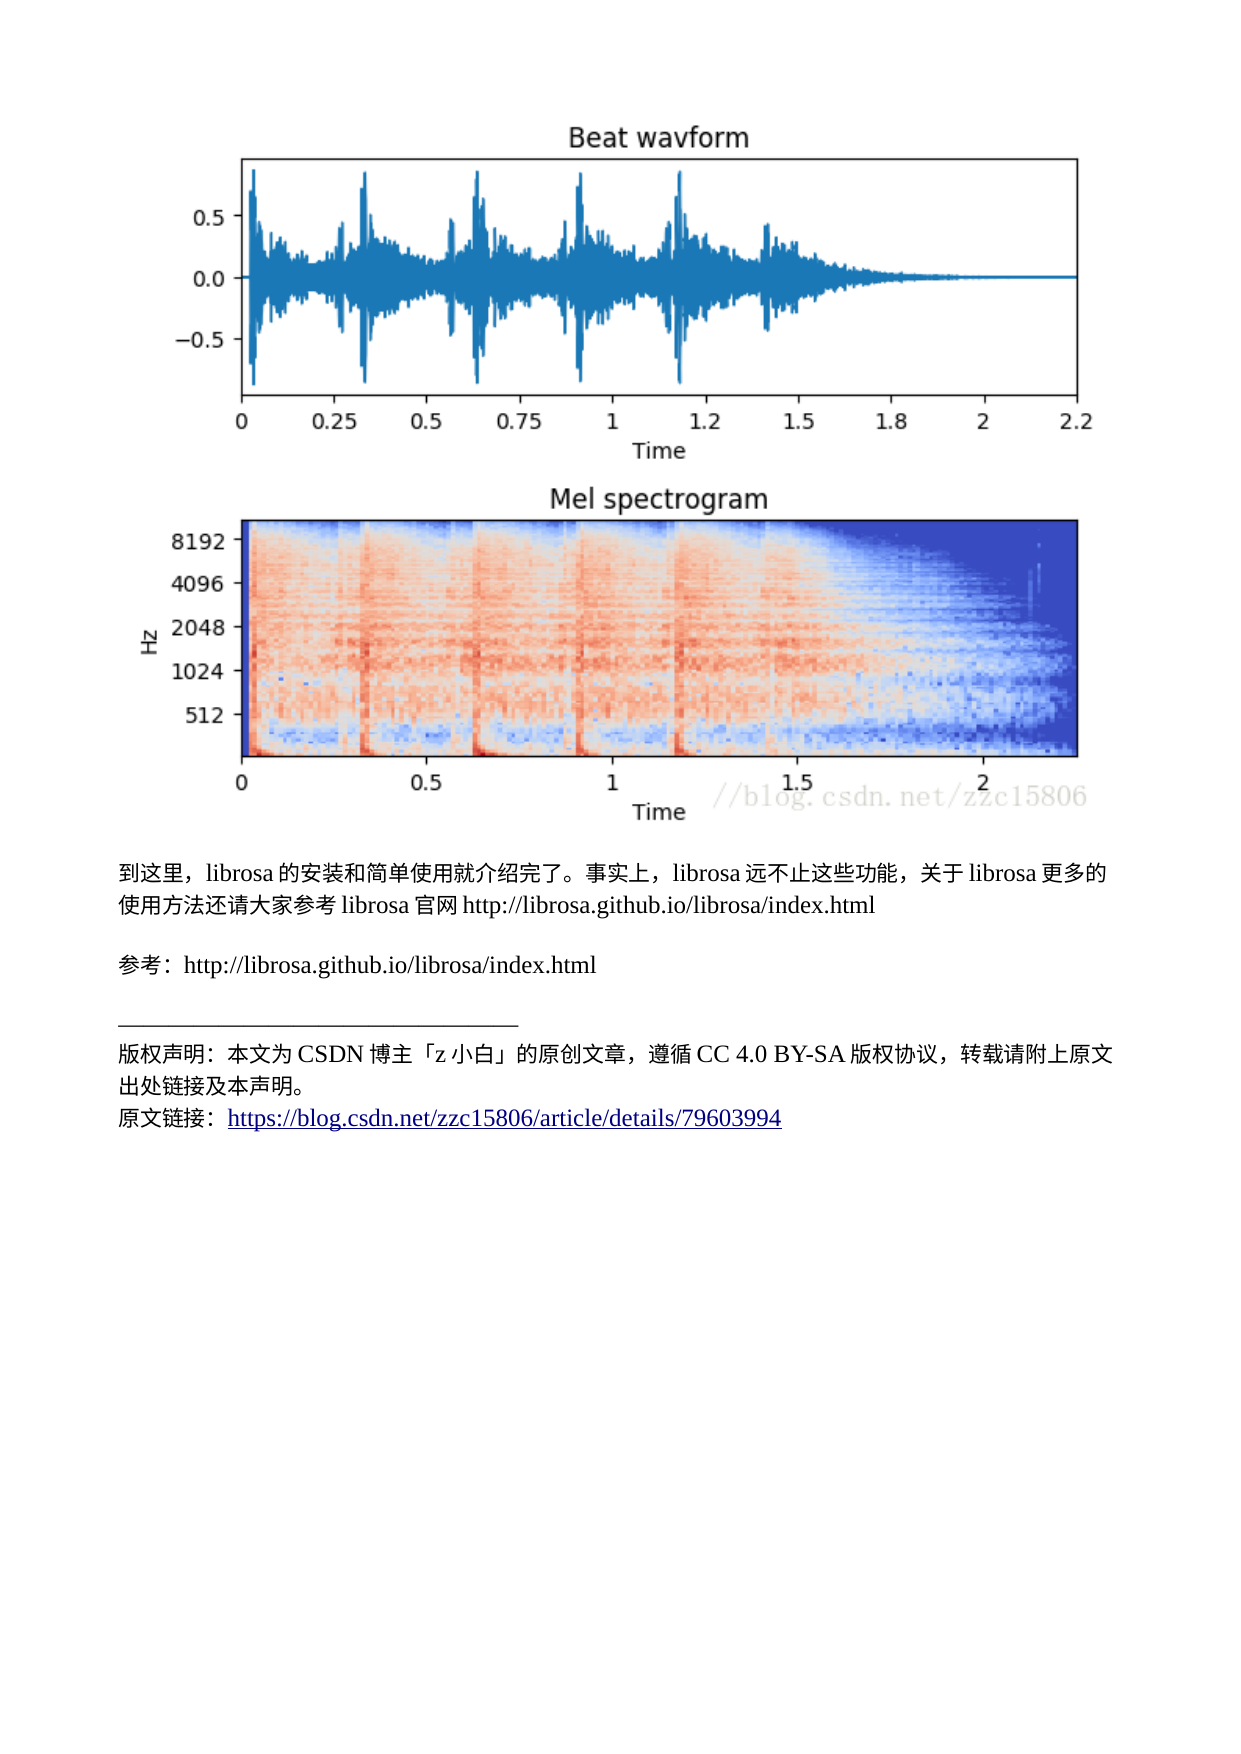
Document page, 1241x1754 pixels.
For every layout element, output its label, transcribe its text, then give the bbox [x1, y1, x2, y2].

text 到这里，librosa的安装和简单使用就介绍完了。事实上，librosa远不止这些功能，关于librosa更多的使用方法还请大家参考librosa官网http://librosa.github.io/librosa/index.html [118, 856, 1122, 919]
picture [135, 118, 1105, 828]
text ———————————————— [118, 1009, 1122, 1037]
text 参考：http://librosa.github.io/librosa/index.html [118, 948, 1122, 980]
text 原文链接：https://blog.csdn.net/zzc15806/article/details/79603994 [118, 1101, 1122, 1132]
text 版权声明：本文为CSDN博主「z小白」的原创文章，遵循 CC 4.0 BY-SA 版权协议，转载请附上原文出处链接及本声明。 [118, 1037, 1122, 1101]
